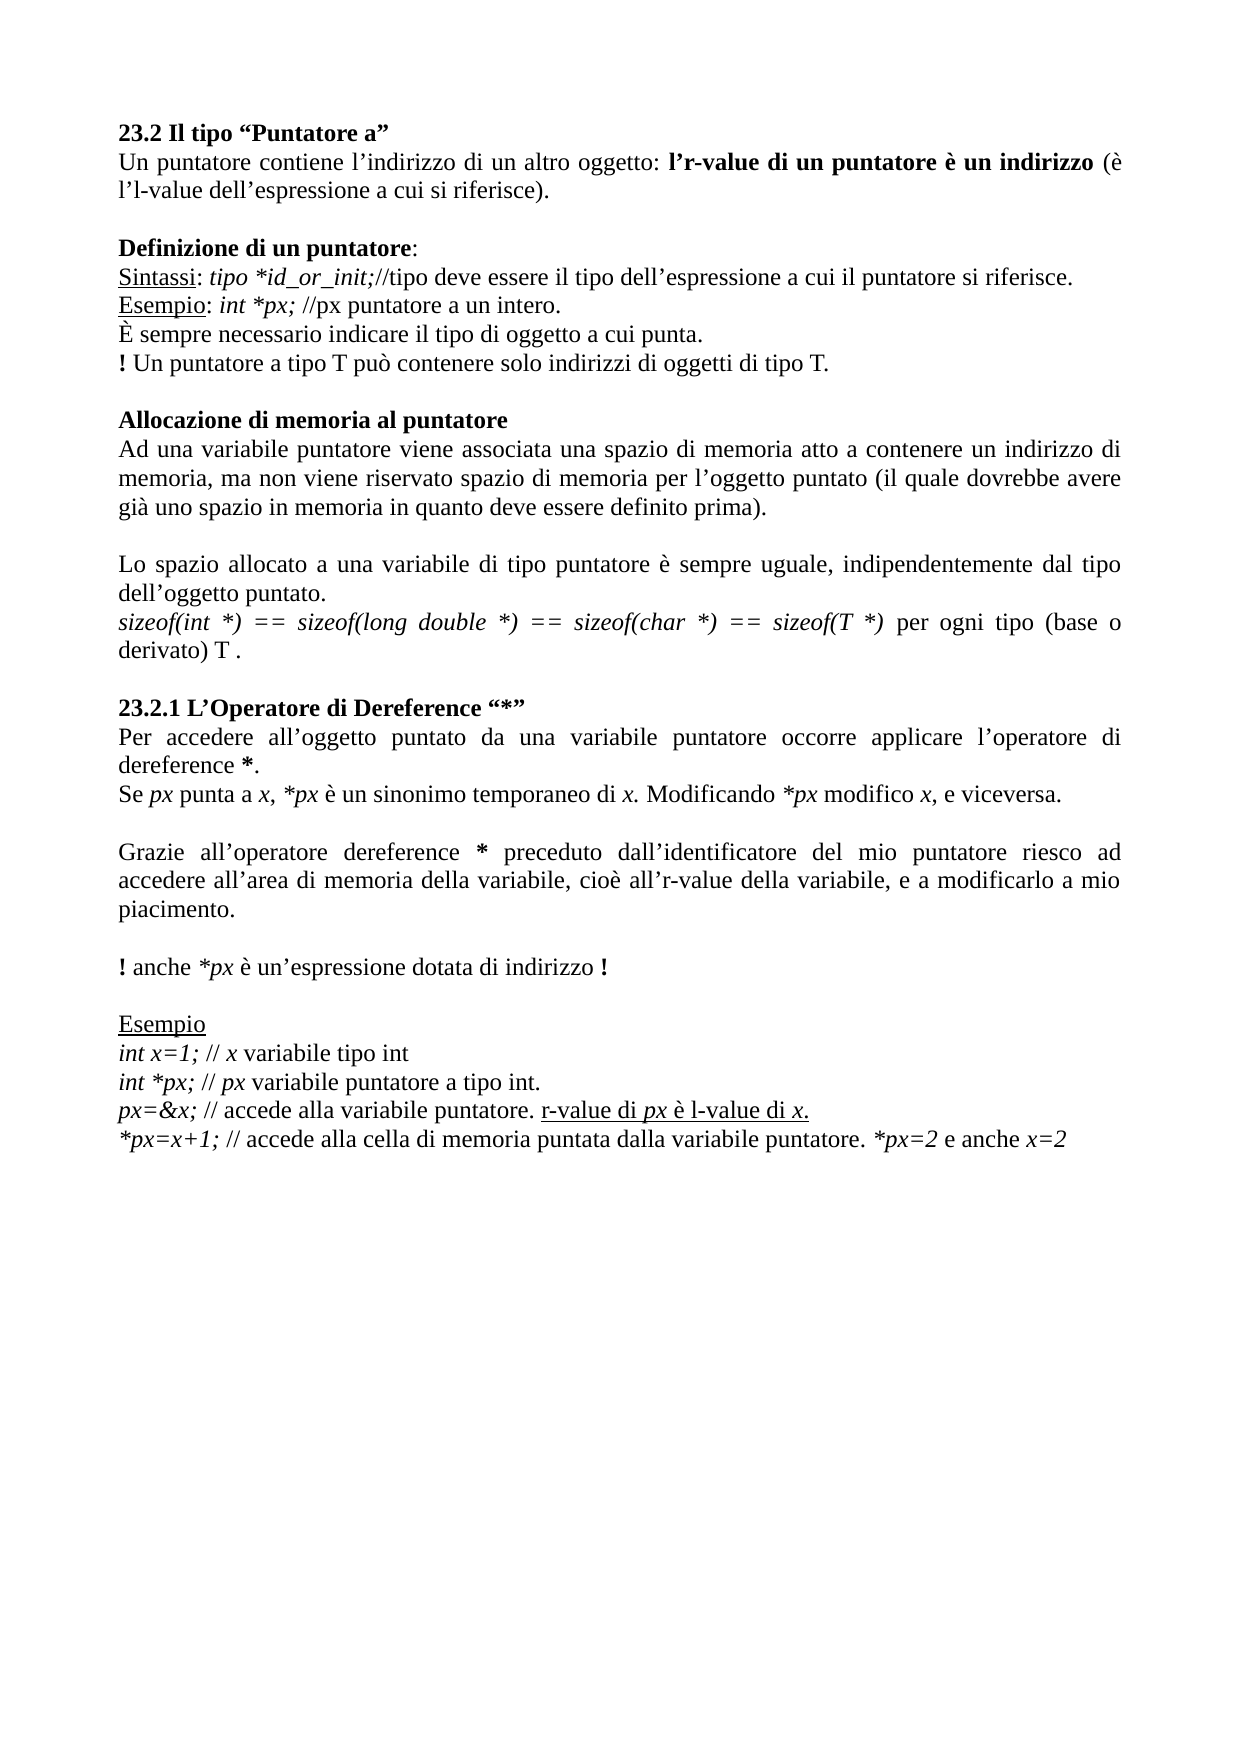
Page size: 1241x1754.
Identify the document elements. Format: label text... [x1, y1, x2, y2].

text Esempio [118, 1009, 1122, 1038]
text Un puntatore contiene l’indirizzo di un altro oggetto: l’r-value di un puntatore è un indirizzo (è l’l-value dell’espressione a cui si riferisce). [118, 147, 1122, 204]
text px=&x; // accede alla variabile puntatore. r-value di px è l-value di x. [118, 1096, 1122, 1124]
text 23.2 Il tipo “Puntatore a” [118, 118, 1122, 147]
text Per accedere all’oggetto puntato da una variabile puntatore occorre applicare l’operatore di dereference *. [118, 722, 1122, 779]
text int *px; // px variabile puntatore a tipo int. [118, 1067, 1122, 1096]
text Allocazione di memoria al puntatore [118, 406, 1122, 434]
text Ad una variabile puntatore viene associata una spazio di memoria atto a contenere un indirizzo di memoria, ma non viene riservato spazio di memoria per l’oggetto puntato (il quale dovrebbe avere già uno spazio in memoria in quanto deve essere definito prima). [118, 434, 1122, 521]
text Grazie all’operatore dereference * preceduto dall’identificatore del mio puntatore riesco ad accedere all’area di memoria della variabile, cioè all’r-value della variabile, e a modificarlo a mio piacimento. [118, 837, 1122, 923]
text 23.2.1 L’Operatore di Dereference “*” [118, 693, 1122, 722]
text È sempre necessario indicare il tipo di oggetto a cui punta. [118, 319, 1122, 348]
text Sintassi: tipo *id_or_init;//tipo deve essere il tipo dell’espressione a cui il puntatore si riferisce. [118, 262, 1122, 291]
text Esempio: int *px; //px puntatore a un intero. [118, 291, 1122, 319]
text sizeof(int *) == sizeof(long double *) == sizeof(char *) == sizeof(T *) per ogni tipo (base o derivato) T . [118, 607, 1122, 664]
text ! anche *px è un’espressione dotata di indirizzo ! [118, 952, 1122, 981]
text Lo spazio allocato a una variabile di tipo puntatore è sempre uguale, indipendentemente dal tipo dell’oggetto puntato. [118, 549, 1122, 607]
text int x=1; // x variabile tipo int [118, 1038, 1122, 1067]
text *px=x+1; // accede alla cella di memoria puntata dalla variabile puntatore. *px=2 e anche x=2 [118, 1124, 1122, 1153]
text ! Un puntatore a tipo T può contenere solo indirizzi di oggetti di tipo T. [118, 348, 1122, 377]
text Definizione di un puntatore: [118, 233, 1122, 262]
text Se px punta a x, *px è un sinonimo temporaneo di x. Modificando *px modifico x, e viceversa. [118, 779, 1122, 808]
